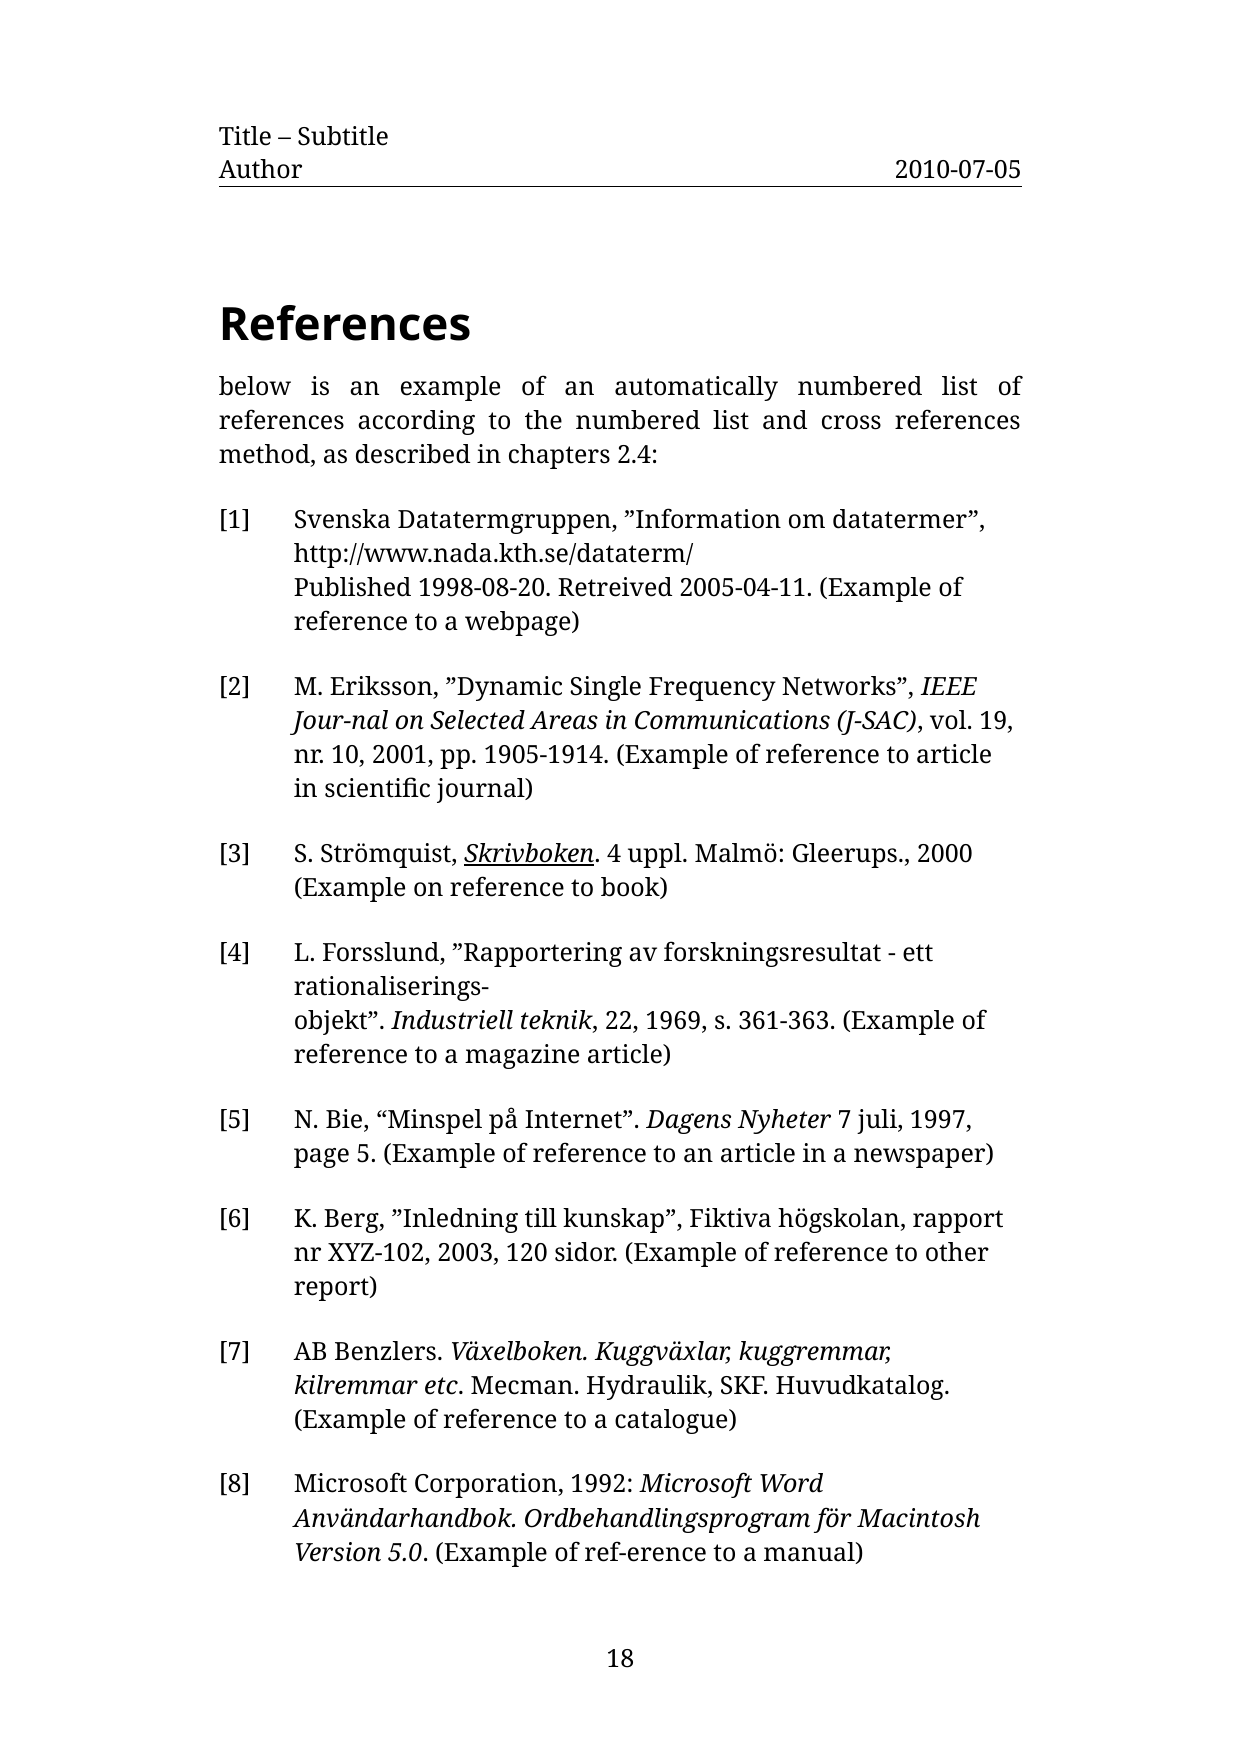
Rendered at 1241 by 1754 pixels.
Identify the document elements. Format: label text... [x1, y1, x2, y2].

list L. Forsslund, ”Rapportering av forskningsresultat - ett rationaliserings- objekt”. Industriell teknik, 22, 1969, s. 361-363. (Example of reference to a magazine article) [218, 934, 1022, 1071]
list S. Strömquist, Skrivboken. 4 uppl. Malmö: Gleerups., 2000 (Example on reference to book) [218, 836, 1022, 904]
list AB Benzlers. Växelboken. Kuggväxlar, kuggremmar, kilremmar etc. Mecman. Hydraulik, SKF. Huvudkatalog. (Example of reference to a catalogue) [218, 1333, 1022, 1435]
list N. Bie, “Minspel på Internet”. Dagens Nyheter 7 juli, 1997, page 5. (Example of reference to an article in a newspaper) [218, 1101, 1022, 1169]
list Svenska Datatermgruppen, ”Information om datatermer”, http://www.nada.kth.se/dataterm/ Published 1998-08-20. Retreived 2005-04-11. (Example of reference to a webpage) [218, 502, 1022, 638]
list Microsoft Corporation, 1992: Microsoft Word Användarhandbok. Ordbehandlingsprogram för Macintosh Version 5.0. (Example of ref-erence to a manual) [218, 1466, 1022, 1568]
list M. Eriksson, ”Dynamic Single Frequency Networks”, IEEE Jour-nal on Selected Areas in Communications (J-SAC), vol. 19, nr. 10, 2001, pp. 1905-1914. (Example of reference to article in scientific journal) [218, 669, 1022, 805]
list K. Berg, ”Inledning till kunskap”, Fiktiva högskolan, rapport nr XYZ-102, 2003, 120 sidor. (Example of reference to other report) [218, 1200, 1022, 1302]
text below is an example of an automatically numbered list of references according to the numbered list and cross references method, as described in chapters 2.4: [218, 369, 1022, 471]
subtitle References [218, 291, 1022, 353]
